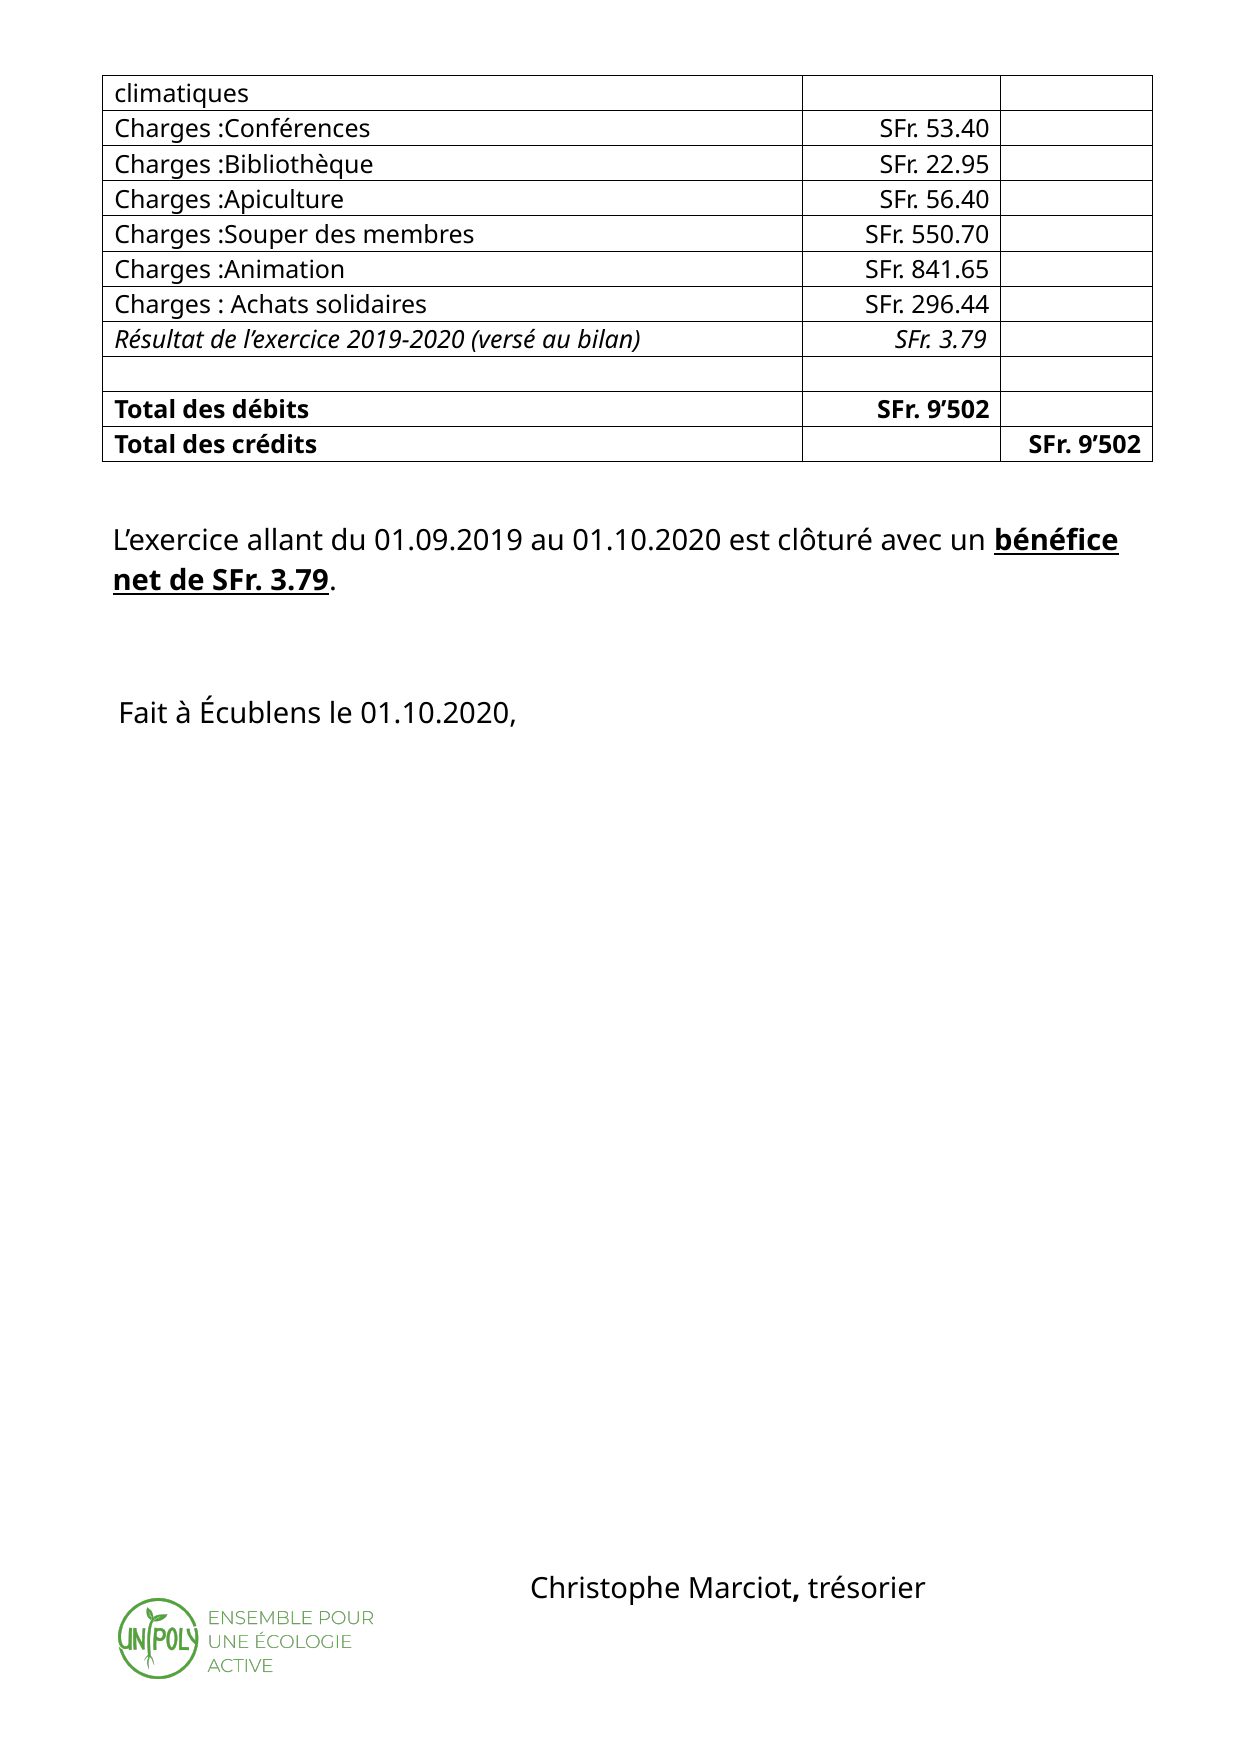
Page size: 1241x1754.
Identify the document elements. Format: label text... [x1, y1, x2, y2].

table_cell SFr. 9’502 [1001, 427, 1152, 461]
table_cell [1001, 111, 1152, 145]
table_cell SFr. 22.95 [803, 146, 1000, 180]
table_cell SFr. 56.40 [803, 181, 1000, 215]
table_cell SFr. 550.70 [803, 216, 1000, 251]
table_cell [803, 427, 1000, 461]
table_cell Total des débits [103, 392, 802, 426]
text Fait à Écublens le 01.10.2020, [118, 692, 1122, 732]
table_cell Total des crédits [103, 427, 802, 461]
table_cell SFr. 3.79 [803, 322, 1000, 356]
table_cell climatiques [103, 76, 802, 110]
table_cell [1001, 287, 1152, 321]
table_cell Charges :Souper des membres [103, 216, 802, 251]
table_cell SFr. 53.40 [803, 111, 1000, 145]
table_cell SFr. 296.44 [803, 287, 1000, 321]
table_cell [803, 76, 1000, 110]
table_cell Charges :Bibliothèque [103, 146, 802, 180]
table_cell [1001, 146, 1152, 180]
picture [118, 1598, 374, 1679]
table_cell Charges :Apiculture [103, 181, 802, 215]
table_cell [1001, 181, 1152, 215]
table_cell Charges : Achats solidaires [103, 287, 802, 321]
table_cell [1001, 76, 1152, 110]
table_cell Résultat de l’exercice 2019-2020 (versé au bilan) [103, 322, 802, 356]
table_cell [1001, 392, 1152, 426]
table_cell Charges :Animation [103, 252, 802, 286]
text L’exercice allant du 01.09.2019 au 01.10.2020 est clôturé avec un bénéfice net de SFr. 3.79. [112, 520, 1122, 599]
table_cell [1001, 357, 1152, 391]
table_cell [1001, 216, 1152, 251]
table_cell Charges :Conférences [103, 111, 802, 145]
table_cell [1001, 322, 1152, 356]
table_cell [803, 357, 1000, 391]
table_cell SFr. 9’502 [803, 392, 1000, 426]
table_cell [1001, 252, 1152, 286]
table_cell SFr. 841.65 [803, 252, 1000, 286]
table_cell [103, 357, 802, 391]
